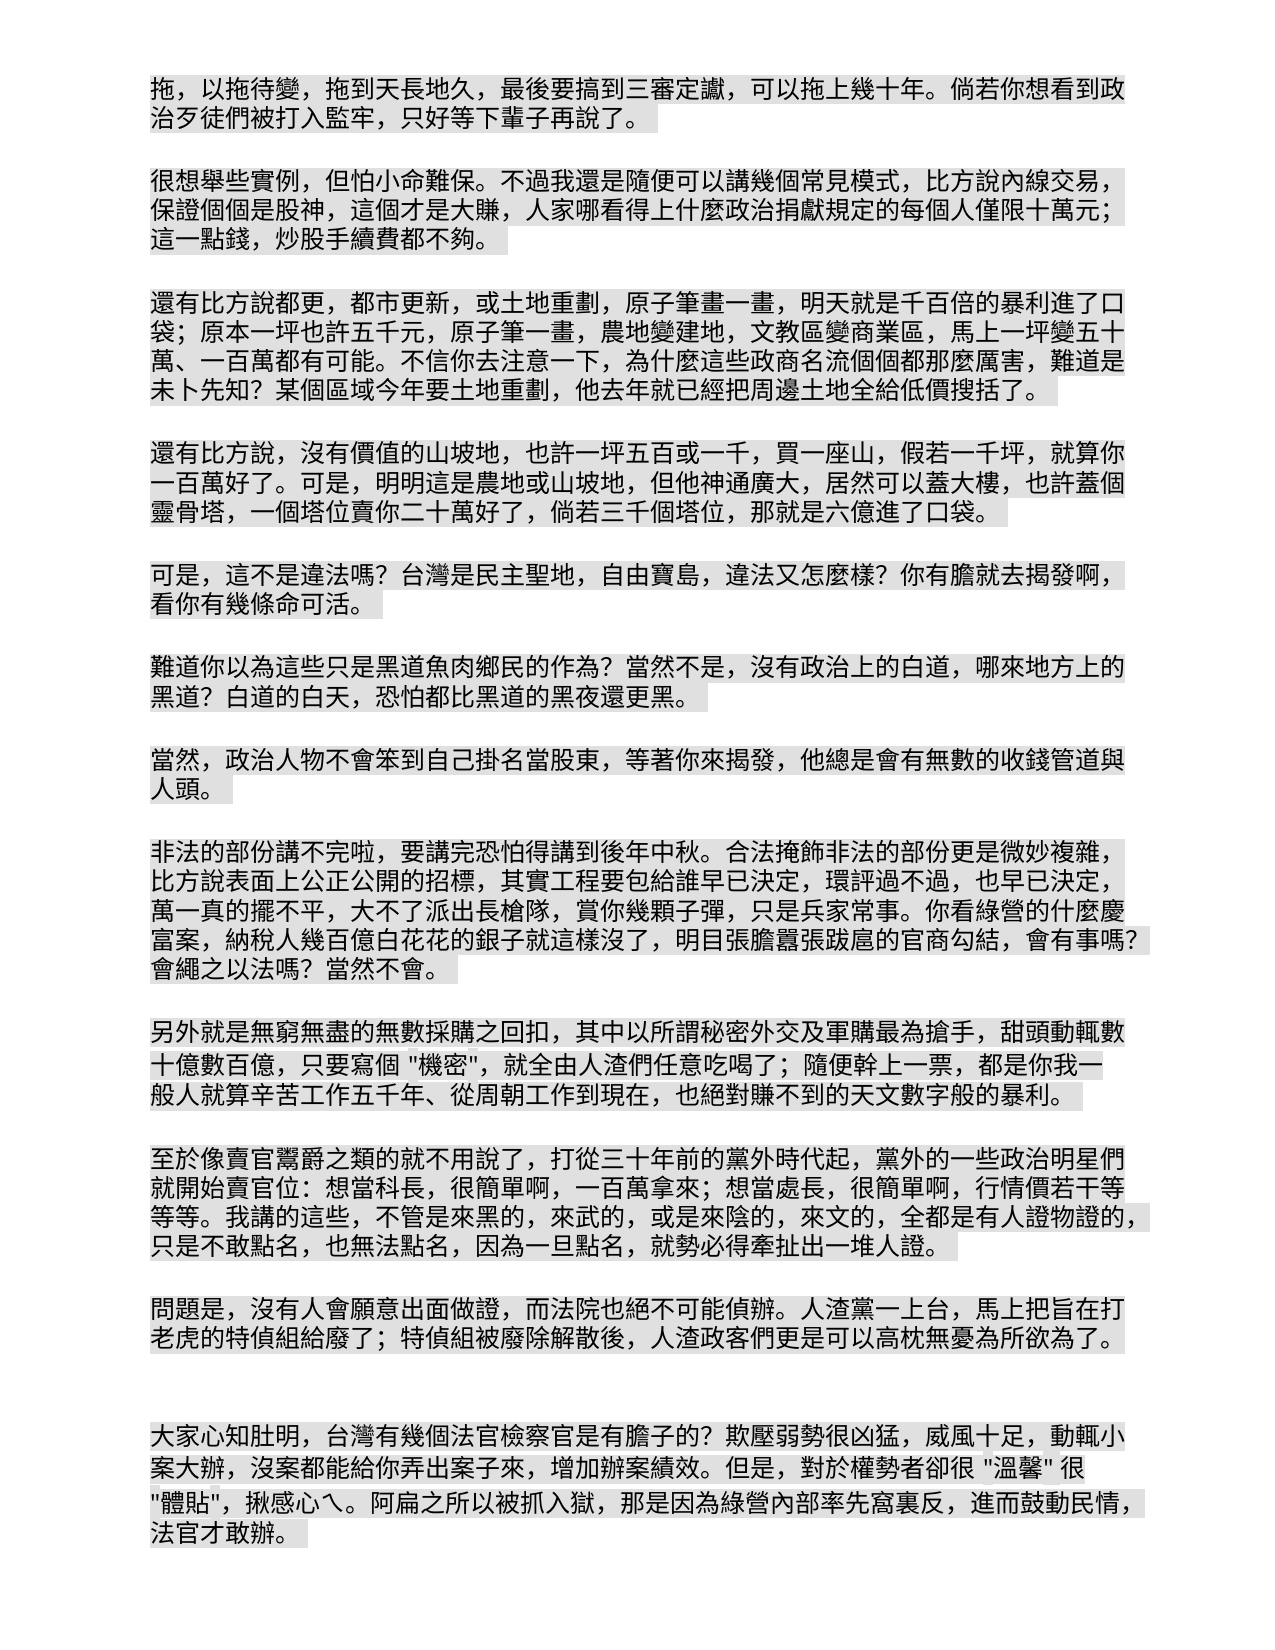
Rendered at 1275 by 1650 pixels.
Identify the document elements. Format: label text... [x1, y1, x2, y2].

text 各位同學，別說給我笑了，你們一定都還沒有四十歲，所以才會對政治這麼單純。你們貼的這東西一點都看不出政商關係啦，只看得出絲毫不具意義的一種零用錢記錄。柯建銘只有八千多萬？真是太小看人了，酒店交際喬事的花費恐怕都不止這些。這些零用錢的後面，至少要再加上一至三個零，也許才比較接近事實。 政治人物這工作，投資報酬率非常高，一本萬利，撈錢方式千千萬萬種，足以寫成一本厚達千頁的教科書，但總的來說大約有三種，一種合法，一種非法，一種以合法掩飾非法。 所謂以合法掩護非法，方式就有千百種，比方說，明明非法，但法院是他們家開的，所以保證不會有事。就算有事，最後也會搞到一點事都沒有，真的是 "揪感心" 耶。台灣法官對於權勢者總是很窩心，很體貼，就算罪證昭彰，眾目睽睽，難以脫罪，但還是可以拖拖拖，以拖待變，拖到天長地久，最後要搞到三審定讞，可以拖上幾十年。倘若你想看到政治歹徒們被打入監牢，只好等下輩子再說了。 很想舉些實例，但怕小命難保。不過我還是隨便可以講幾個常見模式，比方說內線交易，保證個個是股神，這個才是大賺，人家哪看得上什麼政治捐獻規定的每個人僅限十萬元；這一點錢，炒股手續費都不夠。 還有比方說都更，都市更新，或土地重劃，原子筆畫一畫，明天就是千百倍的暴利進了口袋；原本一坪也許五千元，原子筆一畫，農地變建地，文教區變商業區，馬上一坪變五十萬、一百萬都有可能。不信你去注意一下，為什麼這些政商名流個個都那麼厲害，難道是未卜先知？某個區域今年要土地重劃，他去年就已經把周邊土地全給低價搜括了。 還有比方說，沒有價值的山坡地，也許一坪五百或一千，買一座山，假若一千坪，就算你一百萬好了。可是，明明這是農地或山坡地，但他神通廣大，居然可以蓋大樓，也許蓋個靈骨塔，一個塔位賣你二十萬好了，倘若三千個塔位，那就是六億進了口袋。 可是，這不是違法嗎？台灣是民主聖地，自由寶島，違法又怎麼樣？你有膽就去揭發啊，看你有幾條命可活。 難道你以為這些只是黑道魚肉鄉民的作為？當然不是，沒有政治上的白道，哪來地方上的黑道？白道的白天，恐怕都比黑道的黑夜還更黑。 當然，政治人物不會笨到自己掛名當股東，等著你來揭發，他總是會有無數的收錢管道與人頭。 非法的部份講不完啦，要講完恐怕得講到後年中秋。合法掩飾非法的部份更是微妙複雜，比方說表面上公正公開的招標，其實工程要包給誰早已決定，環評過不過，也早已決定，萬一真的擺不平，大不了派出長槍隊，賞你幾顆子彈，只是兵家常事。你看綠營的什麼慶富案，納稅人幾百億白花花的銀子就這樣沒了，明目張膽囂張跋扈的官商勾結，會有事嗎？會繩之以法嗎？當然不會。 另外就是無窮無盡的無數採購之回扣，其中以所謂秘密外交及軍購最為搶手，甜頭動輒數十億數百億，只要寫個 "機密"，就全由人渣們任意吃喝了；隨便幹上一票，都是你我一般人就算辛苦工作五千年、從周朝工作到現在，也絕對賺不到的天文數字般的暴利。 至於像賣官鬻爵之類的就不用說了，打從三十年前的黨外時代起，黨外的一些政治明星們就開始賣官位：想當科長，很簡單啊，一百萬拿來；想當處長，很簡單啊，行情價若干等等等。我講的這些，不管是來黑的，來武的，或是來陰的，來文的，全都是有人證物證的，只是不敢點名，也無法點名，因為一旦點名，就勢必得牽扯出一堆人證。 問題是，沒有人會願意出面做證，而法院也絕不可能偵辦。人渣黨一上台，馬上把旨在打老虎的特偵組給廢了；特偵組被廢除解散後，人渣政客們更是可以高枕無憂為所欲為了。 大家心知肚明，台灣有幾個法官檢察官是有膽子的？欺壓弱勢很凶猛，威風十足，動輒小案大辦，沒案都能給你弄出案子來，增加辦案績效。但是，對於權勢者卻很 "溫馨" 很 "體貼"，揪感心ㄟ。阿扁之所以被抓入獄，那是因為綠營內部率先窩裏反，進而鼓動民情，法官才敢辦。 你看，阿扁的一堆尚未結案的案子，不是以生病為藉口而停止審判多年嗎？前一陣子，停辦時間到了，依法必須重啟審判，結果綠到爆的所謂監察委員、阿扁提拔的陳師孟，大喝一聲說 "給恁爸重啟審判試試看，絕對會給你好看！" 結果，所有法官竟然瞬間踩煞車，又不辦了。天底下竟然有這種司法！ 至於所謂合法的部份，一樣罄竹難書，雞犬昇天的事就不用說了，幾萬個職位在綠營手上，想給誰就給誰，親朋好友及同志們，看你喜歡哪個工作，不用客氣，儘管自己挑，而且保證 "錢多事少離家近，免經驗可"。很多所謂工作，什麼顧問啦，諮詢委員啦，資政啦，一年開會開不到兩次，每年幾百萬元就自動進了口袋。 你知道嗎？政府一年編個兩千億預算養上千個所謂基金會，大多是一些稀奇古怪的養蚊子基金會。基金會是什麼東西？就是犒賞自己人、拉攏各路人馬的一種提款機。只要政府捐助不超過基金會收入的一半，就不需要受到任何監督，完全不透明，愛怎麼花就怎麼花，愛怎麼撈就怎麼撈，而且董監事往往個個坐領高薪，啥事也不用幹，每年幾百萬甚至幾千萬的銀子就自動進了口袋。 跟基金會類似的，就是幾千家上市上櫃公司的所謂獨董或各種董監事與顧問或董事長總經理等等等。你看，綠營的前行政院長林全，他每天什麼事都不用做，就靠著幾家公司的董事身份就能一年坐領兩千多萬的乾薪。而且，你要知道哦，林全畢竟還是綠營裏頭極少數算是很乾淨清廉的人，就有這等收入，更不用說其他貪得無饜的豺狼虎豹了。 難道這些人每年坐領千萬乾薪是因為他們很有才華很有能力？因此身兼多職？當然不是。而是因為他們是綠的，是自己人，是權勢者，可以有效圖利於背後金主，給個幾千幾百萬算什麼。 另外，還有數不清的各種國營事業，也是撈錢的來源之一，這事若要說清楚，恐怕得說到後年端午節才說得完。 稍微岔開一下主題，舉一個根本不重要的人為例，叫陳錦稷，留學英國一年，在倫敦政經學院唸了碩士，在淡江完成博士學位，念經濟；看其文章，學識平庸，無甚特長，但因家世顯赫，成為綠營所刻意栽培的明日之星。如果我沒記錯，他的岳父就是鄭深池，鄭就是兆豐金控董事長，長榮總裁張榮發的女婿。 這位陳錦稷同學，1975年生，現在才四十三歲，但你看他的履歷，隨便一列就是一長串，真要寫完，得寫上好幾頁A4紙。這麼多職位，憑什麼？憑他很有才華嗎？別說給我笑了。 台灣金控獨立董事（現任） 台灣金控/台銀人壽獨立董事 富邦金控/富邦人壽/富邦產險獨立董事 中華民國期貨業商業同業公會顧問 財政部公益彩券監理委員會委員 中央公共債務管理委員會委員 行政院政務顧問 行政院國際經貿策略小組產學諮詢會委員 台北市政府市政顧問 台中市政府研究發展考核委員會委員 台中市政府公共債務管理委員會委員 屏東縣政府公共債務管理委員會委 新台灣國策智庫主任 雲林縣政府財政局局長 中華開發工業銀行資深襄理 台糖公司諮詢委員 財團法人新境界文教基金會副執行長 財團法人青平台基金會董事 社團法人台灣公共議題研究協會理事 社團法人台灣財稅人權保障協會理事 社團法人英國倫敦政經學院台灣校友會理事 你看這份履歷裏頭，有一個最重要的職位之一就是新境界文教基金會副執行長，這個基金會的董事長就是蔡啥小，副董事長是邱義仁和前行政院長林錫耀，邱、林兩人同時也是民進黨選舉對策委員會的操盤手。 人渣黨上台後，最積極做的事之一就是追殺國民黨，以所謂追討不當黨產為藉口，要把國民黨的金脈全數砍斷，讓它彈盡援絕，氣絕而死。但是事實上，人渣黨的不當黨產和無數的基金會 (所謂政黨附隨組織)，絕不亞於國民黨之腐敗與貪婪，無數烏七媽黑的官商勾結與政治操弄，就是藉著這類所謂基金會充當白手套來進行。 人渣黨掌權後所設立的擴權撈錢黑機關一大堆，什麼 "不當黨產處理委員會" 就是其中一個最惡質最荒唐全然違法無惡不作的黑機關，類似東廠錦衣衛。其它像什麼新南向辦公室以及一堆巧立名目的官方基金會及黑機關，更是數不清。 除了這些官方性質的擴權濫權撈錢黑機關之外，許多綠營政治人物也都各自設有基金會，做為一種個人提款機，一種官商勾結擴大影響力的金脈人脈與政治操弄平白，全然不透明。我們每個人再累也得辛苦工作，比方說我要償還房貸，最少得工作到70歲。但是，請你告訴我，哪個政治人物有在工作？完全不用，照樣吃香喝辣，好像他家在印鈔票似的，因為撈錢管道實在太多太多了。 人渣黨無數的基金會，無數的附隨組織，但他卻只公開承認了新境界文教基金會，說是該黨的 "唯一" 附隨組織。這是睜眼說瞎話。不過，這不是我現在想要說的重點。我要說的是，新境界基金會之於人渣黨，差不多就猶如CIA的化身--民主輸出基金會(NED) 以及一些所謂智庫 (例如不久前寫過的 Richard Armitage 及黑暗王子 Richard Perle、Rumsfeld 等人之 " The Project for the New American Century " 及 " Project 2049 Institute " 等所謂智庫) 之於美國政府；不光是錢的運作與掠奪，不光是政商人脈之掛勾，更是一種結合黨、政、軍、商、學與所謂社運之複合體，掌控真正的政治權力走向。 最近常被人批評的北農總經理吳音寧，大家講到她，似乎把她看成一種無能的小公主、小白兔。事實上，專業上也許無能，但她可不是小公主，也不是小白兔，黨政軍商學關係涉入之深，豈是一朝一夕。比方說，她就是新境界文教基金會的董事，而且已連任許多年。現在是第十屆，董事名單如下： 蔡英文、洪耀福、段宜康、柯建銘、陳菊、邱義仁、王震緯、王榮璋、平路、何飛鵬、吳念真、吳音寧、林萬億、施俊吉、胡勝正、陳正然、陳聖德、黃育徵、黃淑德、鄭英耀、顧立雄。 這樣一個基金會，表面上不太為人所知，事實上具有極大決策力，主導政治走向。總之，吳同學並不是一個什麼都不懂的小白兔，她只是其職務之專業不懂，至於其它政治上的種種狗皮倒灶，肯定十分內行。 另外，插播一個題外話，你看裏面也有負責東廠錦衣衛(所謂不當黨產處理委員會) 的顧公公，顧立雄。他除了掌管追殺敵人的東廠廠主之外，而且還是金管會主委，掌管全台灣的金融與產業，權力真的比天大，違法濫權，毫無一絲羞恥心。 比方說，依照人渣黨自己通過的 "不當黨產處理條例第20條" 的規定，該會委員須超越黨派，依法公正行使職權，不得參與政黨活動。請問有人會覺得顧公公不是人渣黨的打手，沒有參與政黨活動，並且 "超越黨派" 嗎？連人渣黨自己都公開承認新境界文教基金會是該黨的附隨組織，而顧公公不但深深參與該黨活動，充當打手，而且還是人渣黨公開承認的附隨組織的董事之一，位高權重。這叫做 "超越黨派，公正行使職權" ? 我這是今天利用看診空檔時間匆匆忙忙零零碎碎的時間寫的，寫得很簡略，因為若要詳細說明政客人渣及其一大票走狗們如何撈錢，恐怕得寫成好幾本書才寫得完。 總之，各位同學別太單純，你們說的那些所謂政治捐獻，那個是零用錢啦。當然，光是這樣一些零頭，就遠遠不是我們一般人辛苦工作一輩子所能獲得。台灣政治之腐敗貪婪與齷齪，一言難盡，而這一切全是以民主之名，唬得腦殘人士們一愣一愣的，而且還引以為榮。但你可別以為檯面上那些人，包括人渣政客底下的那一大票走狗們真的在追求什麼民主。這些人精明得跟什麼似的，所謂民主自由與什麼碗糕台獨，只是一種撈錢奪權的手段。 [150, 75, 1125, 1548]
